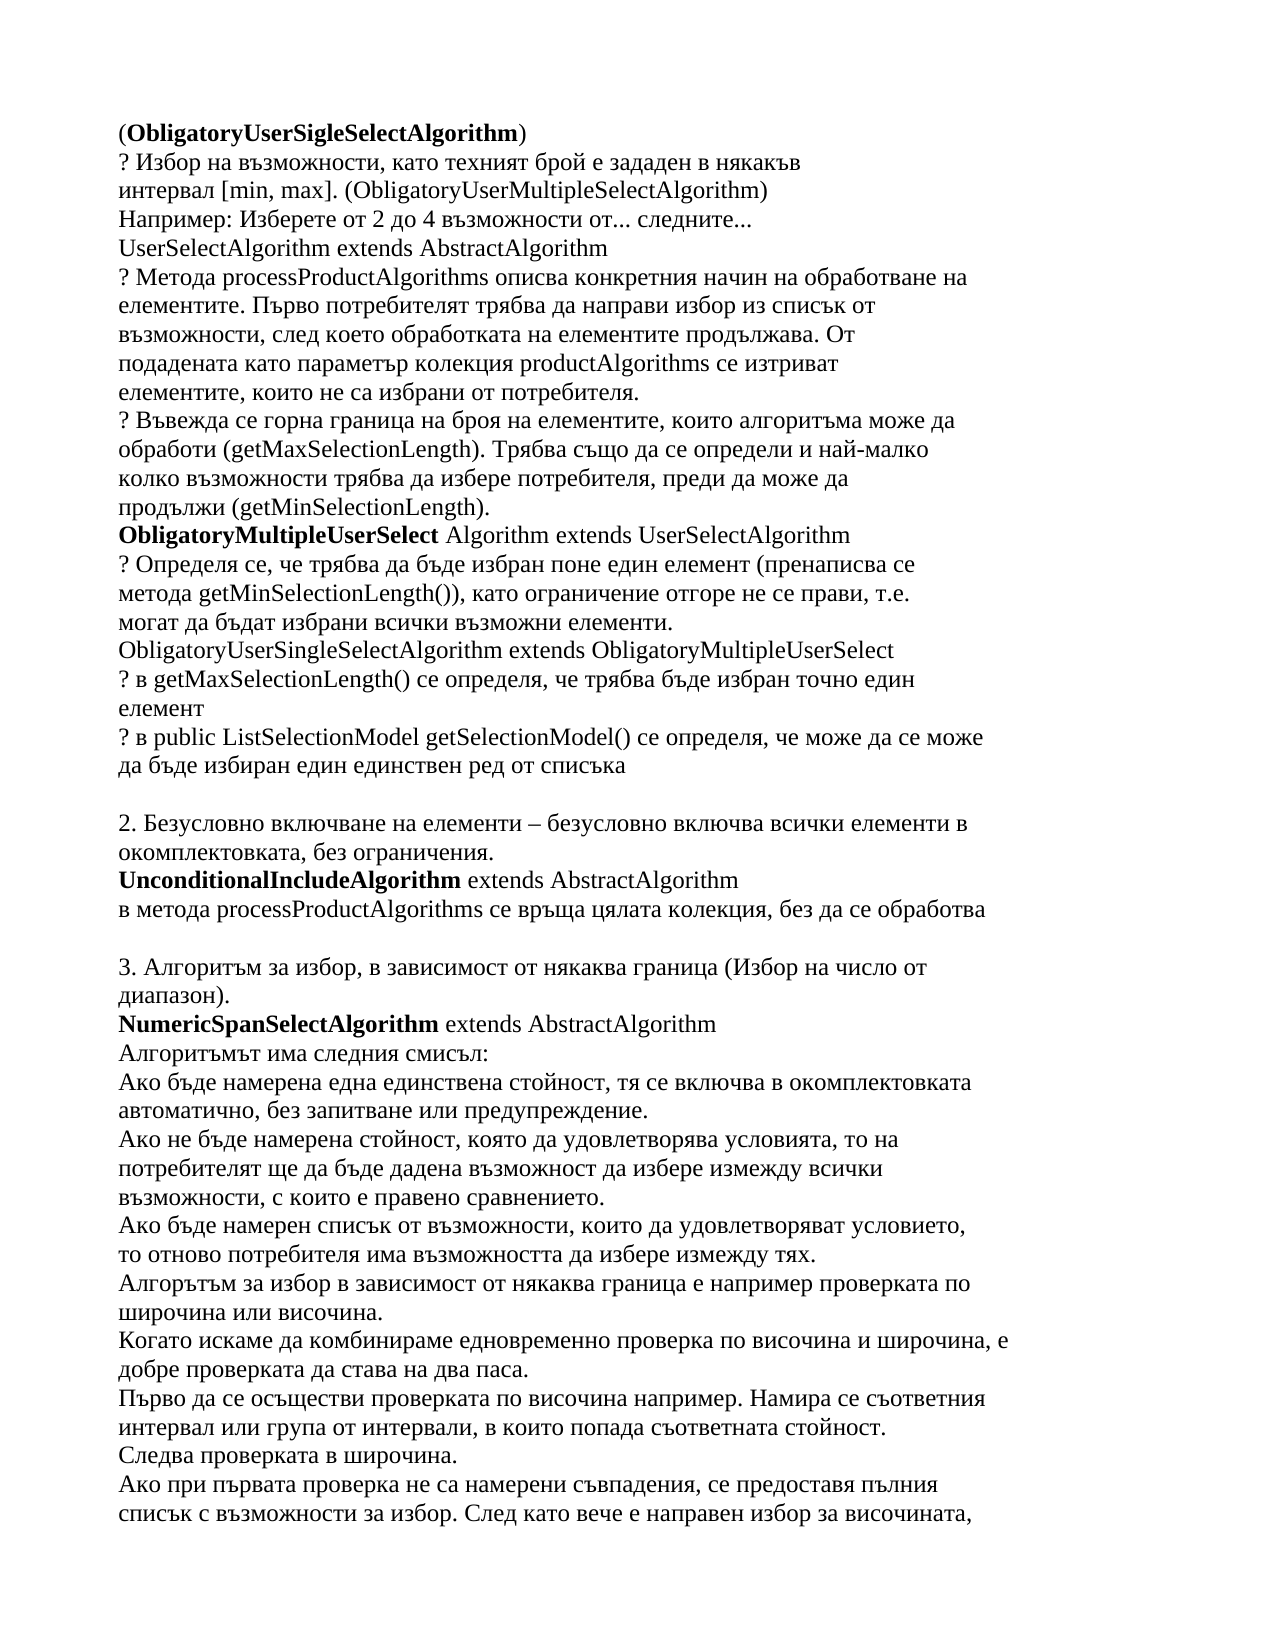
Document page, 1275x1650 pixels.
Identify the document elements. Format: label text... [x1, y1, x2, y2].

text UnconditionalIncludeAlgorithm extends AbstractAlgorithm [118, 866, 1157, 894]
text списък с възможности за избор. След като вече е направен избор за височината, [118, 1498, 1157, 1527]
text диапазон). [118, 981, 1157, 1009]
text Алгоритъмът има следния смисъл: [118, 1038, 1157, 1067]
text да бъде избиран един единствен ред от списъка [118, 751, 1157, 779]
text обработи (getMaxSelectionLength). Трябва също да се определи и най-малко [118, 434, 1157, 463]
text Ако бъде намерен списък от възможности, които да удовлетворяват условието, [118, 1211, 1157, 1239]
text то отново потребителя има възможността да избере измежду тях. [118, 1239, 1157, 1268]
text ? Въвежда се горна граница на броя на елементите, които алгоритъма може да [118, 406, 1157, 434]
text елементите. Първо потребителят трябва да направи избор из списък от [118, 291, 1157, 319]
text добре проверката да става на два паса. [118, 1354, 1157, 1383]
text NumericSpanSelectAlgorithm extends AbstractAlgorithm [118, 1009, 1157, 1038]
text ? в getMaxSelectionLength() се определя, че трябва бъде избран точно един [118, 664, 1157, 693]
text окомплектовката, без ограничения. [118, 837, 1157, 866]
text в метода processProductAlgorithms се връща цялата колекция, без да се обработва [118, 894, 1157, 923]
text интервал или група от интервали, в които попада съответната стойност. [118, 1412, 1157, 1441]
text Ако при първата проверка не са намерени съвпадения, се предоставя пълния [118, 1469, 1157, 1498]
text широчина или височина. [118, 1297, 1157, 1326]
text ? в public ListSelectionModel getSelectionМodel() се определя, че може да се може [118, 722, 1157, 751]
text автоматично, без запитване или предупреждение. [118, 1096, 1157, 1124]
text Ако бъде намерена една единствена стойност, тя се включва в окомплектовката [118, 1067, 1157, 1096]
text ObligatoryUserSingleSelectAlgorithm extends ObligatoryMultipleUserSelect [118, 636, 1157, 664]
text Следва проверката в широчина. [118, 1441, 1157, 1469]
text потребителят ще да бъде дадена възможност да избере измежду всички [118, 1153, 1157, 1182]
text 2. Безусловно включване на елементи – безусловно включва всички елементи в [118, 808, 1157, 837]
text ObligatoryMultipleUserSelect Algorithm extends UserSelectAlgorithm [118, 521, 1157, 549]
text интервал [min, max]. (ObligatoryUserMultipleSelectAlgorithm) [118, 176, 1157, 204]
text възможности, след което обработката на елементите продължава. От [118, 319, 1157, 348]
text ? Избор на възможности, като техният брой е зададен в някакъв [118, 147, 1157, 176]
text продължи (getMinSelectionLength). [118, 492, 1157, 521]
text 3. Алгоритъм за избор, в зависимост от някаква граница (Избор на число от [118, 952, 1157, 981]
text метода getMinSelectionLength()), като ограничение отгоре не се прави, т.е. [118, 578, 1157, 607]
text колко възможности трябва да избере потребителя, преди да може да [118, 463, 1157, 492]
text подадената като параметър колекция productAlgorithms се изтриват [118, 348, 1157, 377]
text Първо да се осъществи проверката по височина например. Намира се съответния [118, 1383, 1157, 1412]
text Когато искаме да комбинираме едновременно проверка по височина и широчина, е [118, 1326, 1157, 1354]
text възможности, с които е правено сравнението. [118, 1182, 1157, 1211]
text Алгорътъм за избор в зависимост от някаква граница е например проверката по [118, 1268, 1157, 1297]
text елемент [118, 693, 1157, 722]
text (ObligatoryUserSigleSelectAlgorithm) [118, 118, 1157, 147]
text могат да бъдат избрани всички възможни елементи. [118, 607, 1157, 636]
text Ако не бъде намерена стойност, която да удовлетворява условията, то на [118, 1124, 1157, 1153]
text ? Метода processProductAlgorithms описва конкретния начин на обработване на [118, 262, 1157, 291]
text ? Определя се, че трябва да бъде избран поне един елемент (пренаписва се [118, 549, 1157, 578]
text Например: Изберете от 2 до 4 възможности от... следните... [118, 204, 1157, 233]
text елементите, които не са избрани от потребителя. [118, 377, 1157, 406]
text UserSelectAlgorithm extends AbstractAlgorithm [118, 233, 1157, 262]
